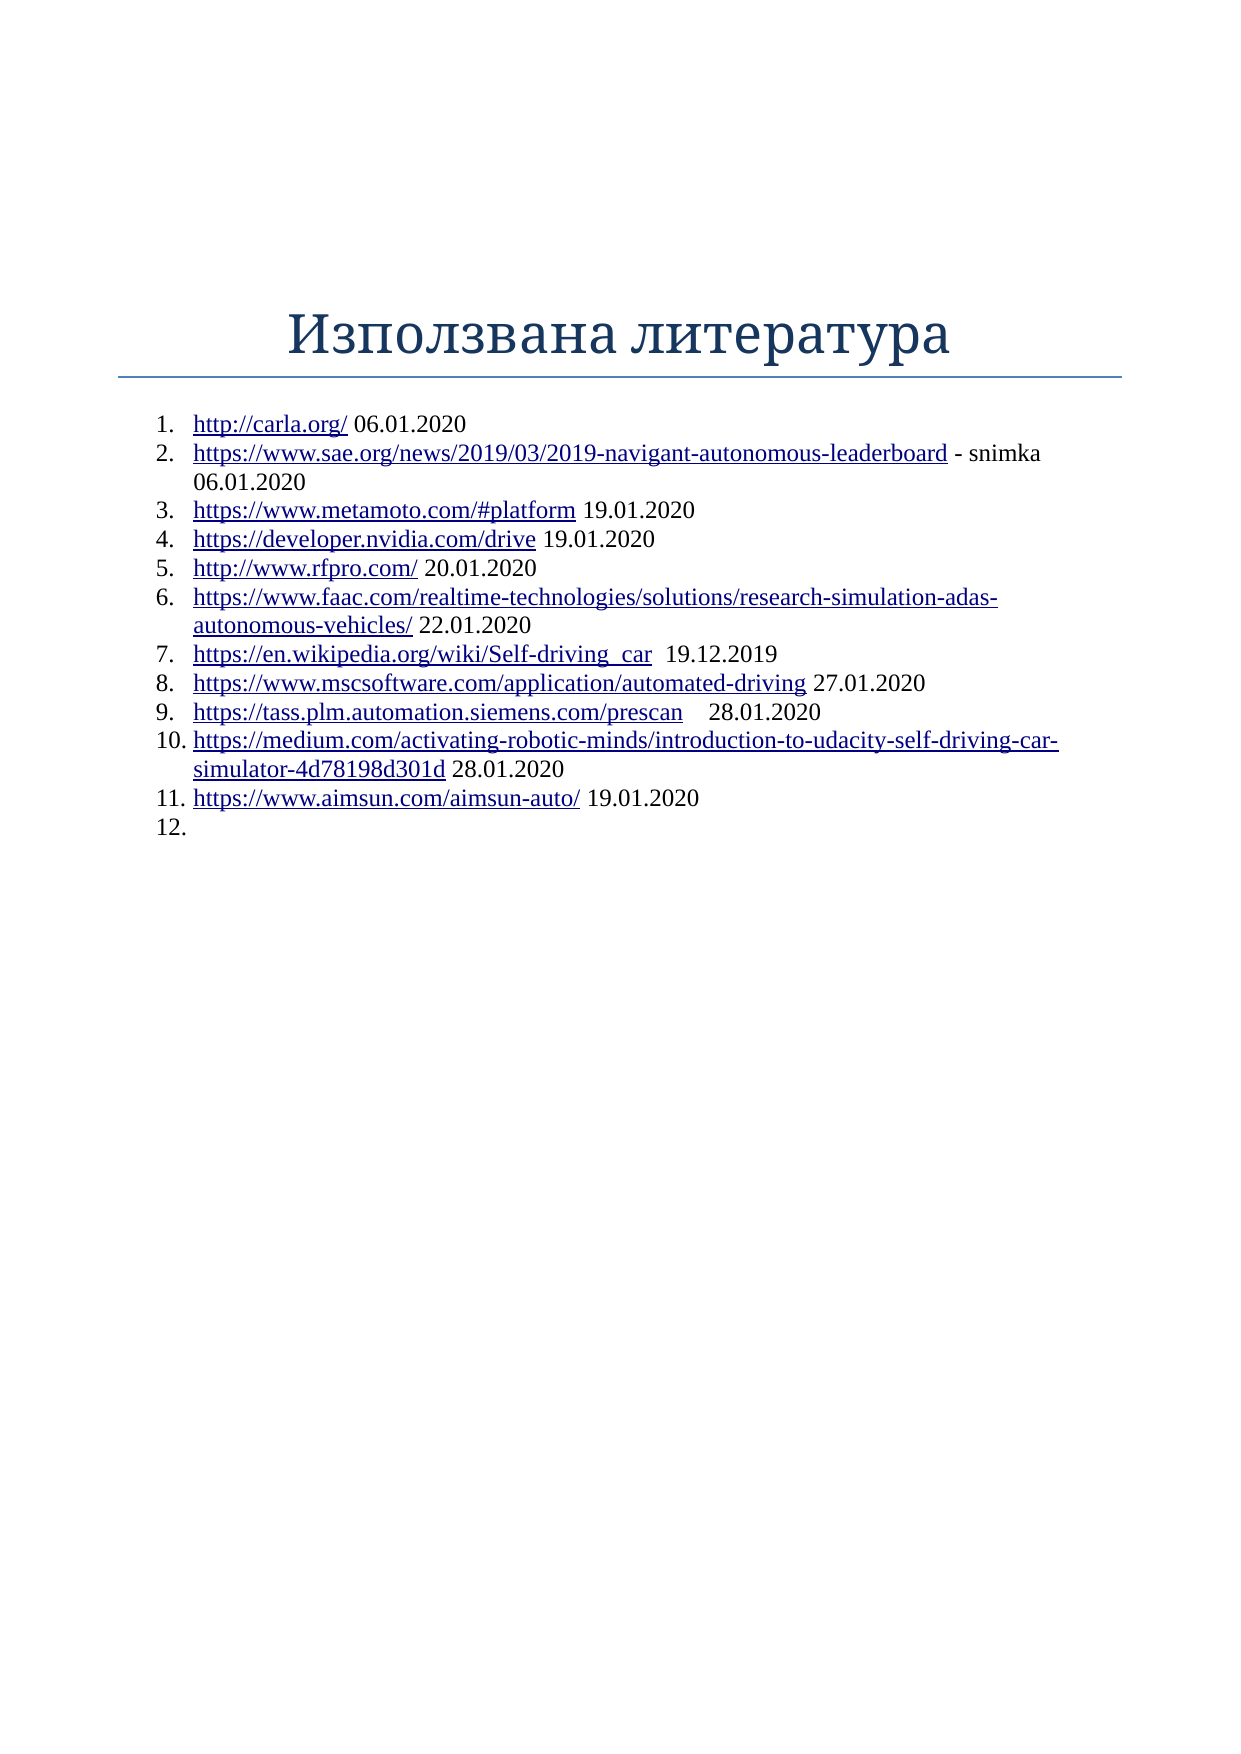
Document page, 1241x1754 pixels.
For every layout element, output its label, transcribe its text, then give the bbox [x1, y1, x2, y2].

list https://www.aimsun.com/aimsun-auto/ 19.01.2020 [156, 783, 1122, 812]
list https://www.sae.org/news/2019/03/2019-navigant-autonomous-leaderboard - snimka 06.01.2020 [156, 438, 1122, 495]
list http://www.rfpro.com/ 20.01.2020 [156, 553, 1122, 582]
list https://www.mscsoftware.com/application/automated-driving 27.01.2020 [156, 668, 1122, 697]
list https://tass.plm.automation.siemens.com/prescan 28.01.2020 [156, 697, 1122, 725]
list https://developer.nvidia.com/drive 19.01.2020 [156, 524, 1122, 553]
list http://carla.org/ 06.01.2020 [156, 409, 1122, 438]
list https://www.metamoto.com/#platform 19.01.2020 [156, 495, 1122, 524]
list https://medium.com/activating-robotic-minds/introduction-to-udacity-self-driving-car-simulator-4d78198d301d 28.01.2020 [156, 725, 1122, 783]
list https://www.faac.com/realtime-technologies/solutions/research-simulation-adas-autonomous-vehicles/ 22.01.2020 [156, 582, 1122, 639]
text Използвана литература [118, 305, 1122, 376]
list https://en.wikipedia.org/wiki/Self-driving_car 19.12.2019 [156, 639, 1122, 668]
